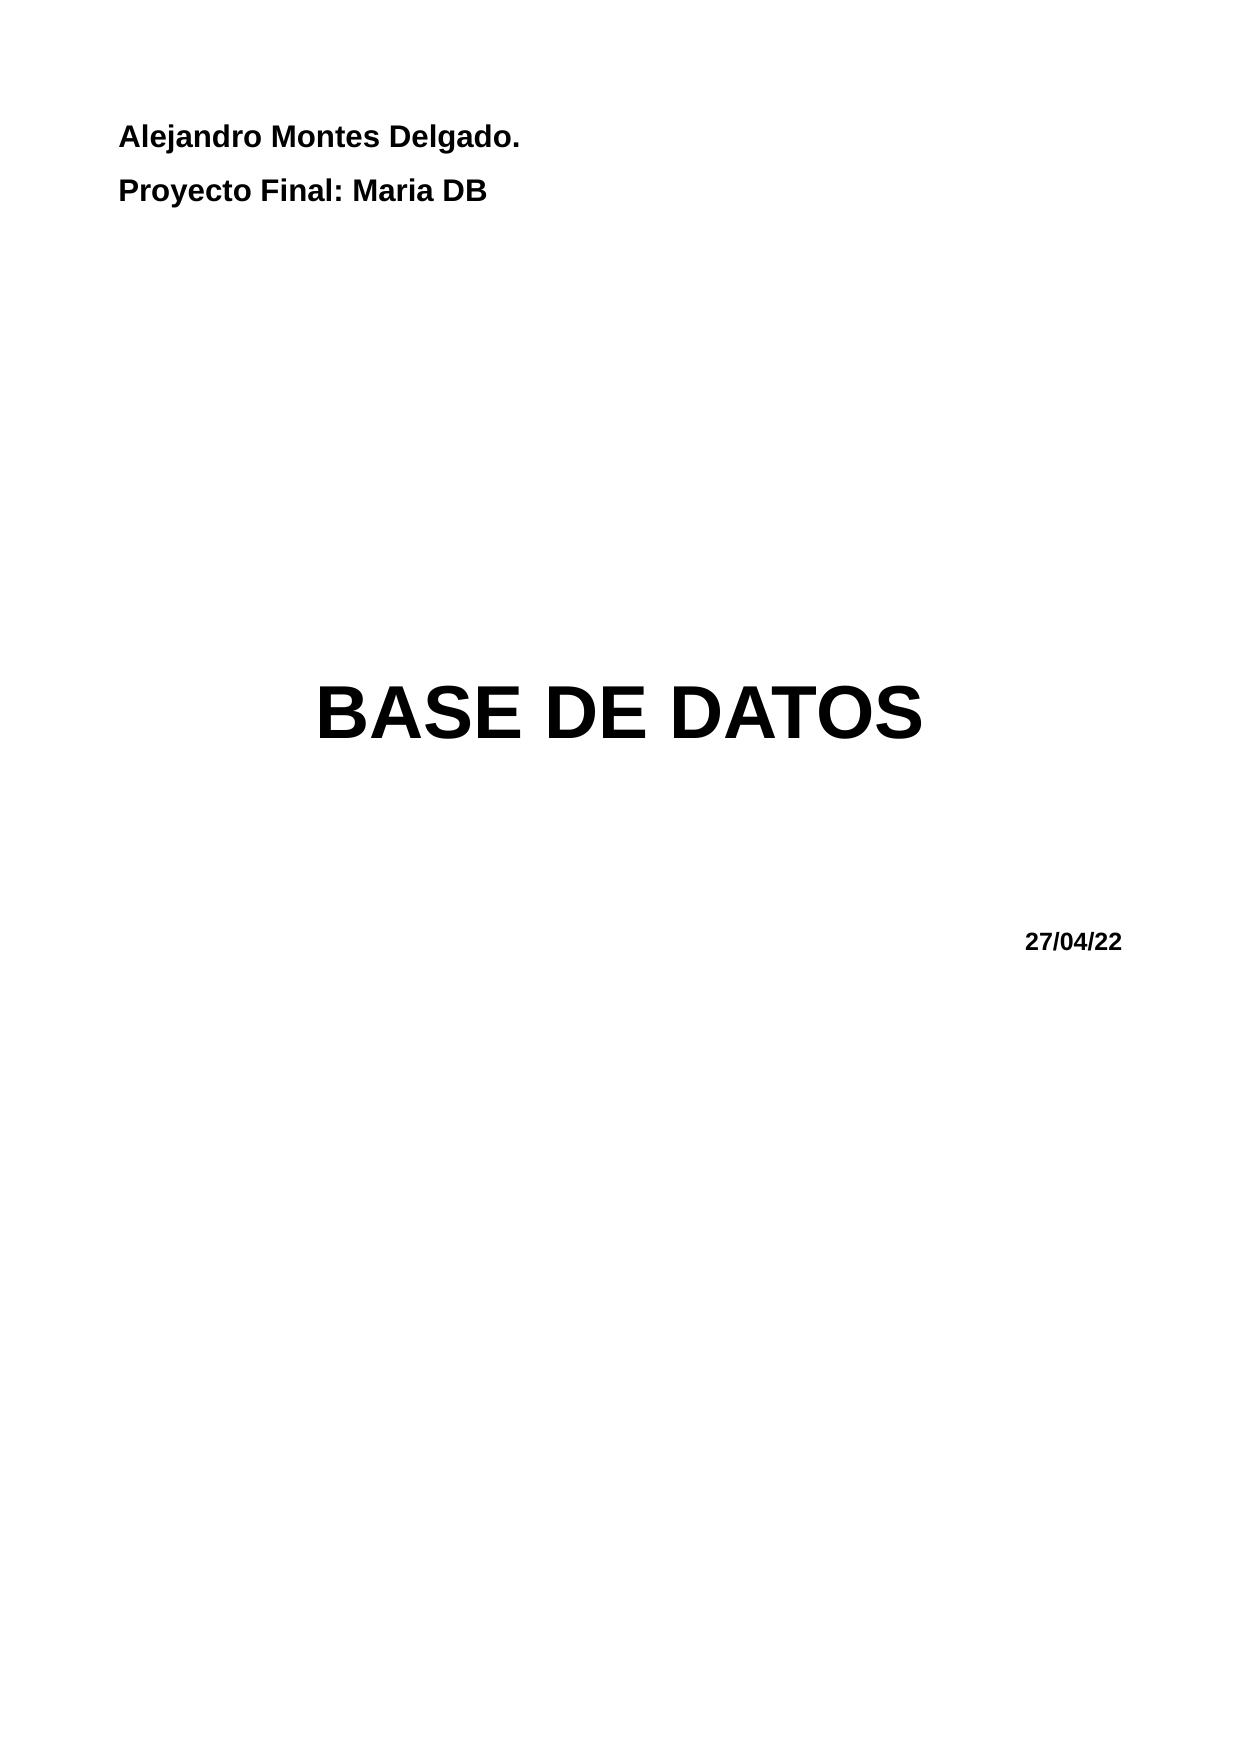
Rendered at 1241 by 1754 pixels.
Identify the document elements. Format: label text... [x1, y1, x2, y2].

text Proyecto Final: Maria DB [118, 172, 1122, 208]
text BASE DE DATOS [118, 668, 1122, 754]
text Alejandro Montes Delgado. [118, 118, 1122, 154]
text 27/04/22 [118, 927, 1122, 955]
